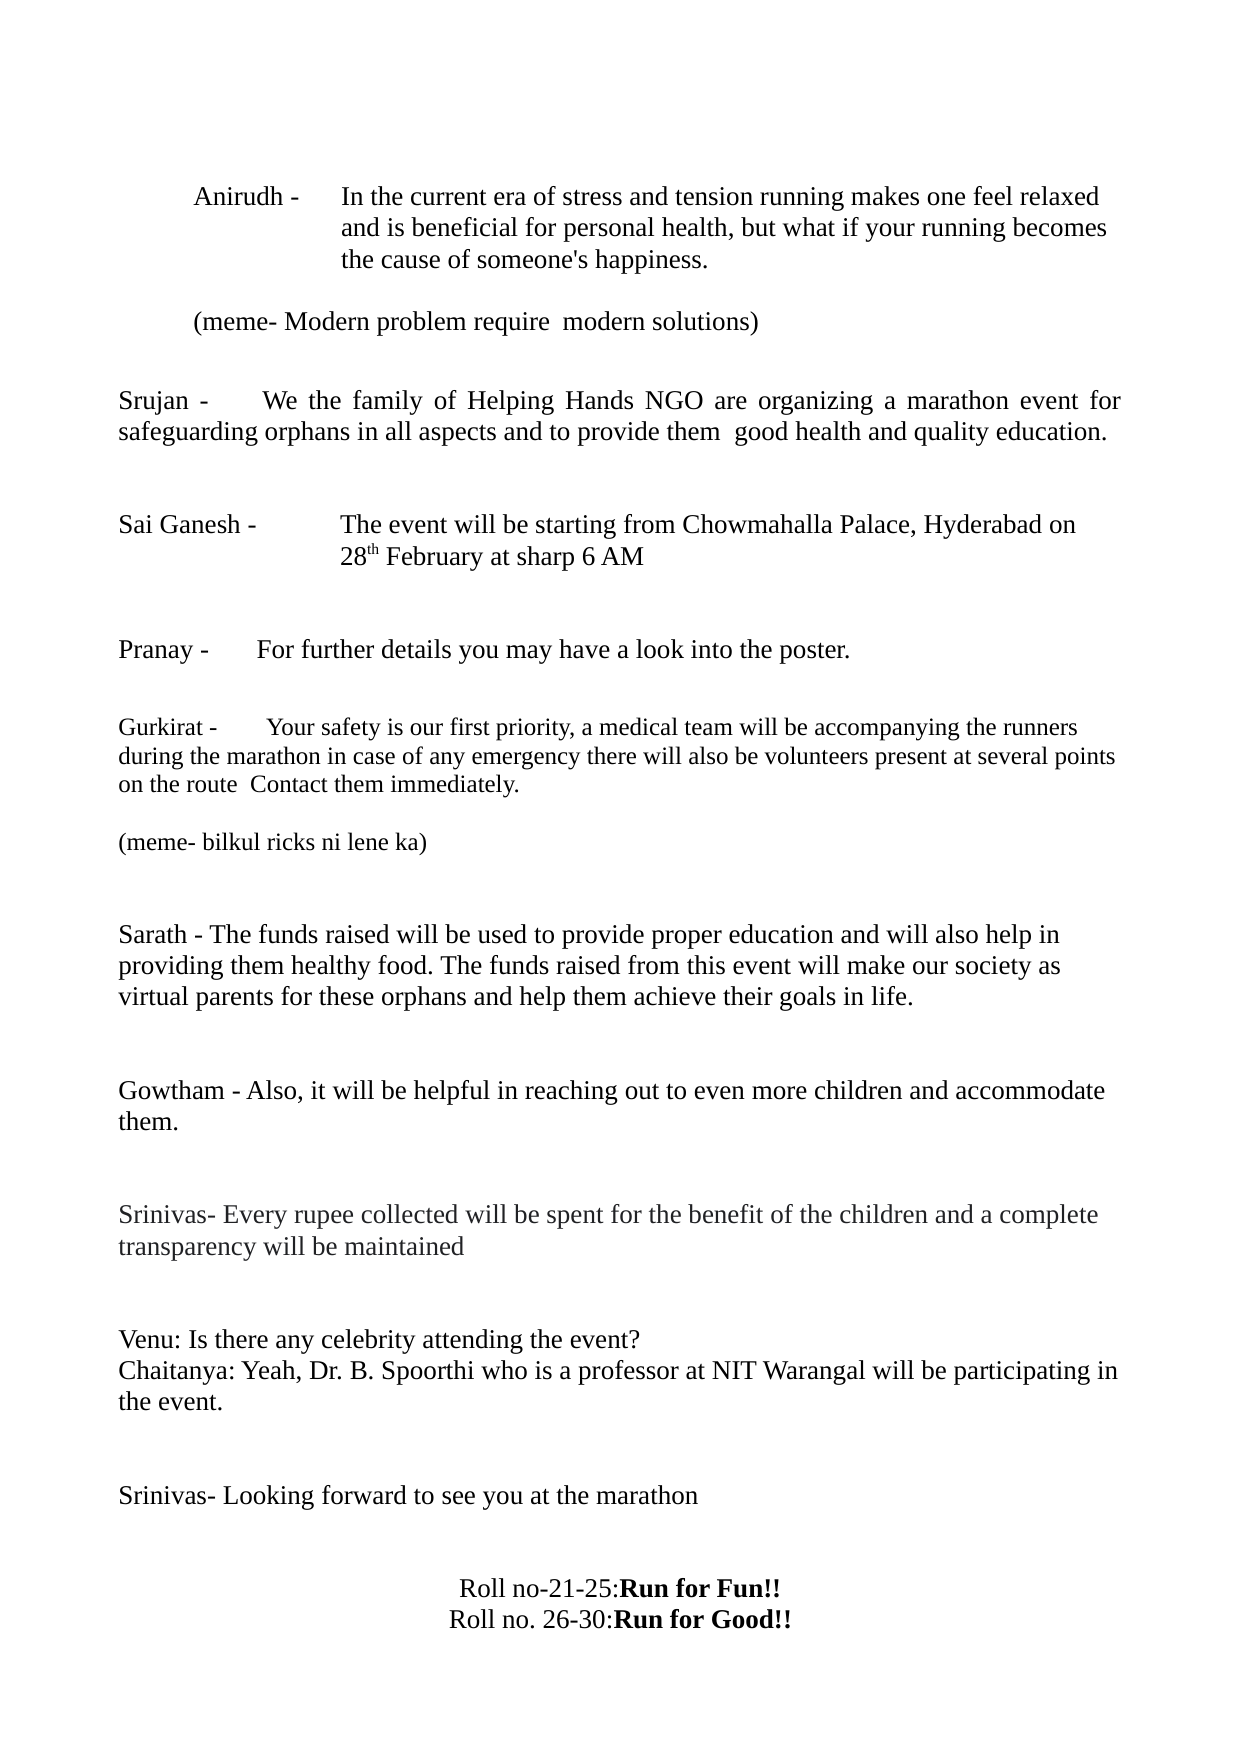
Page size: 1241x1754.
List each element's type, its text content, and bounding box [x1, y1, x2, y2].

list (meme- bilkul ricks ni lene ka) [118, 827, 1122, 856]
list Gowtham - Also, it will be helpful in reaching out to even more children and accommodate them. [118, 1074, 1122, 1136]
list Pranay - For further details you may have a look into the poster. [118, 633, 1122, 664]
text Srujan - We the family of Helping Hands NGO are organizing a marathon event for safeguarding orphans in all aspects and to provide them good health and quality education. [118, 384, 1122, 446]
list Srinivas- Every rupee collected will be spent for the benefit of the children and a complete transparency will be maintained [118, 1198, 1122, 1261]
list Gurkirat - Your safety is our first priority, a medical team will be accompanying the runners during the marathon in case of any emergency there will also be volunteers present at several points on the route Contact them immediately. [118, 712, 1122, 798]
list Roll no. 26-30:Run for Good!! [118, 1603, 1122, 1634]
list (meme- Modern problem require modern solutions) [193, 305, 1122, 336]
list Srinivas- Looking forward to see you at the marathon [118, 1479, 1122, 1510]
list Chaitanya: Yeah, Dr. B. Spoorthi who is a professor at NIT Warangal will be participating in the event. [118, 1354, 1122, 1416]
list Roll no-21-25:Run for Fun!! [118, 1572, 1122, 1603]
list Anirudh - In the current era of stress and tension running makes one feel relaxed and is beneficial for personal health, but what if your running becomes the cause of someone's happiness. [193, 180, 1122, 274]
list Venu: Is there any celebrity attending the event? [118, 1323, 1122, 1354]
list Sai Ganesh - The event will be starting from Chowmahalla Palace, Hyderabad on 28th February at sharp 6 AM [118, 508, 1122, 571]
list Sarath - The funds raised will be used to provide proper education and will also help in providing them healthy food. The funds raised from this event will make our society as virtual parents for these orphans and help them achieve their goals in life. [118, 918, 1122, 1012]
